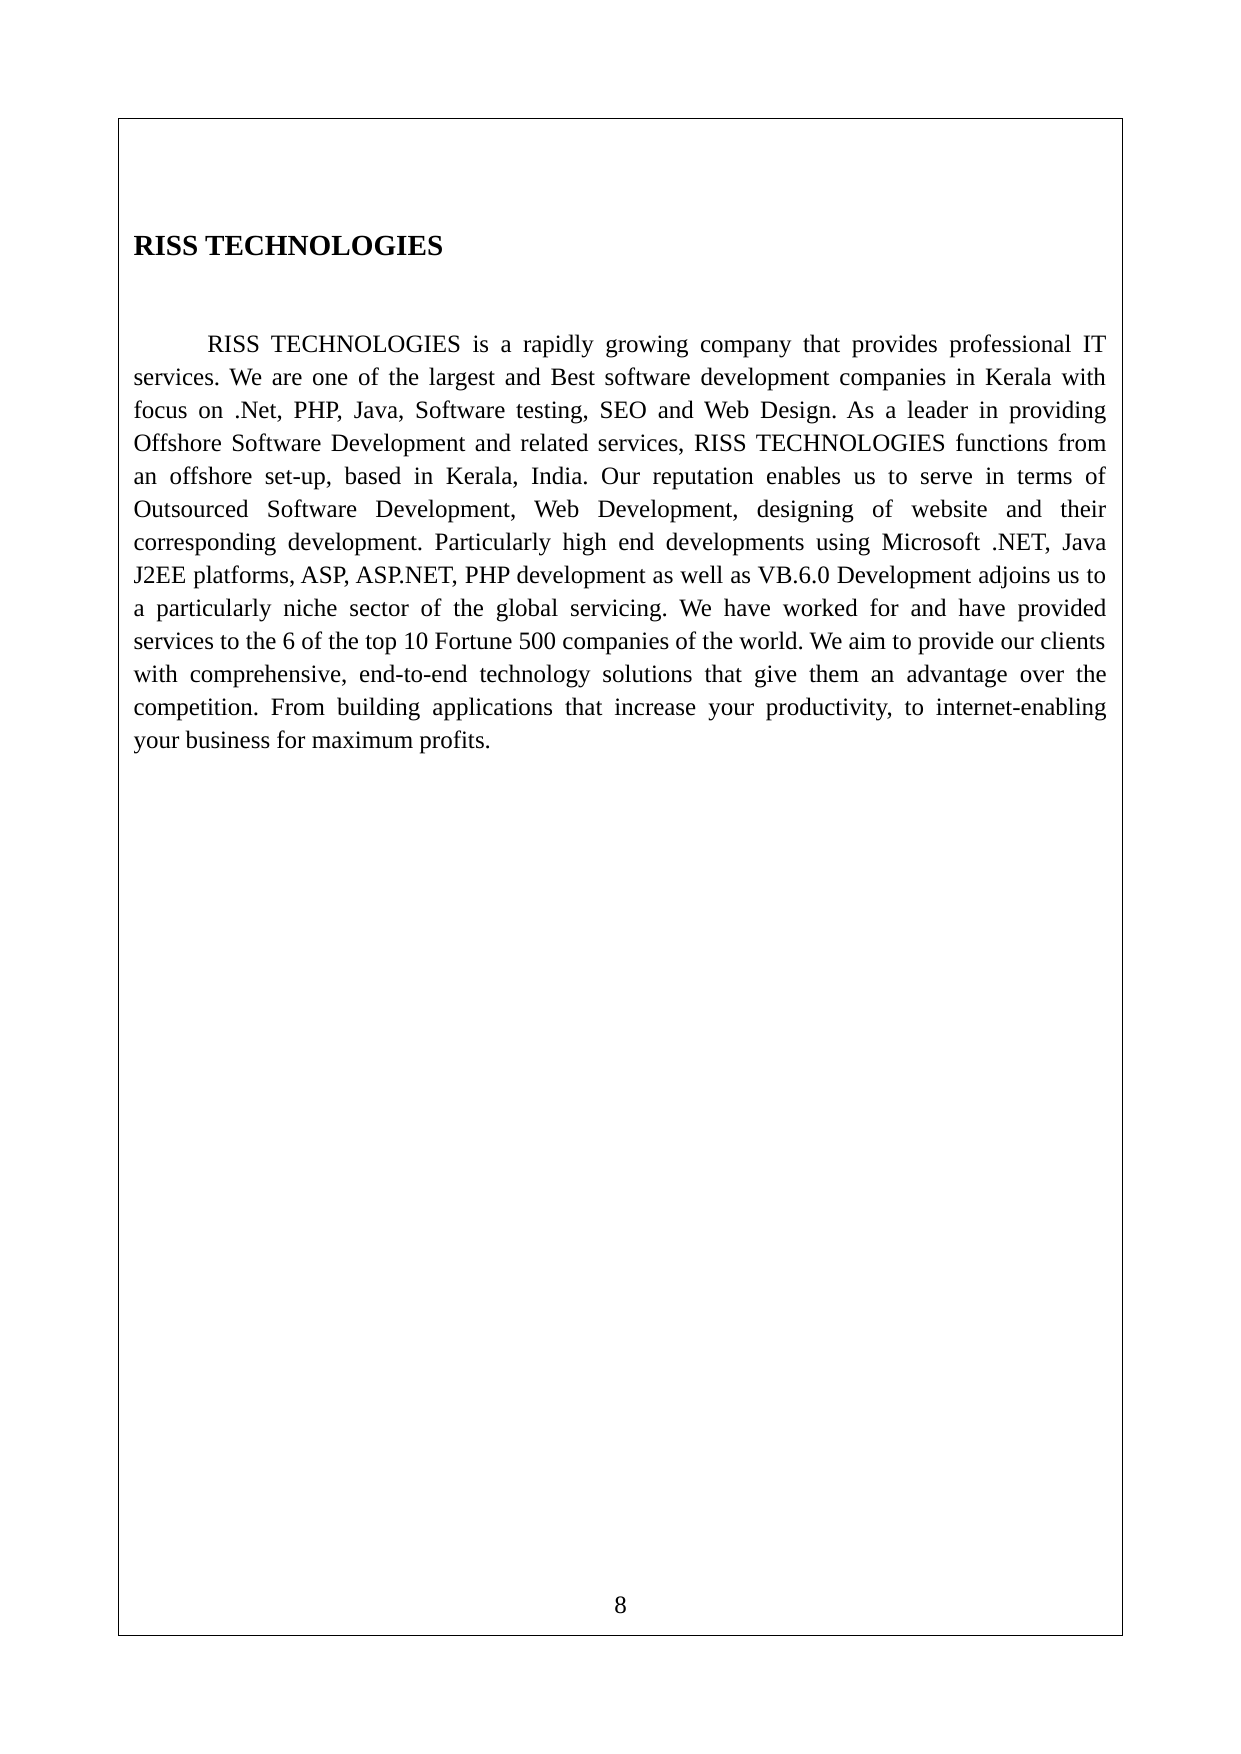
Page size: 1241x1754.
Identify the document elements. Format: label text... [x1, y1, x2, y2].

text RISS TECHNOLOGIES [133, 228, 1107, 262]
text RISS TECHNOLOGIES is a rapidly growing company that provides professional IT services. We are one of the largest and Best software development companies in Kerala with focus on .Net, PHP, Java, Software testing, SEO and Web Design. As a leader in providing Offshore Software Development and related services, RISS TECHNOLOGIES functions from an offshore set-up, based in Kerala, India. Our reputation enables us to serve in terms of Outsourced Software Development, Web Development, designing of website and their corresponding development. Particularly high end developments using Microsoft .NET, Java J2EE platforms, ASP, ASP.NET, PHP development as well as VB.6.0 Development adjoins us to a particularly niche sector of the global servicing. We have worked for and have provided services to the 6 of the top 10 Fortune 500 companies of the world. We aim to provide our clients with comprehensive, end-to-end technology solutions that give them an advantage over the competition. From building applications that increase your productivity, to internet-enabling your business for maximum profits. [133, 329, 1107, 754]
